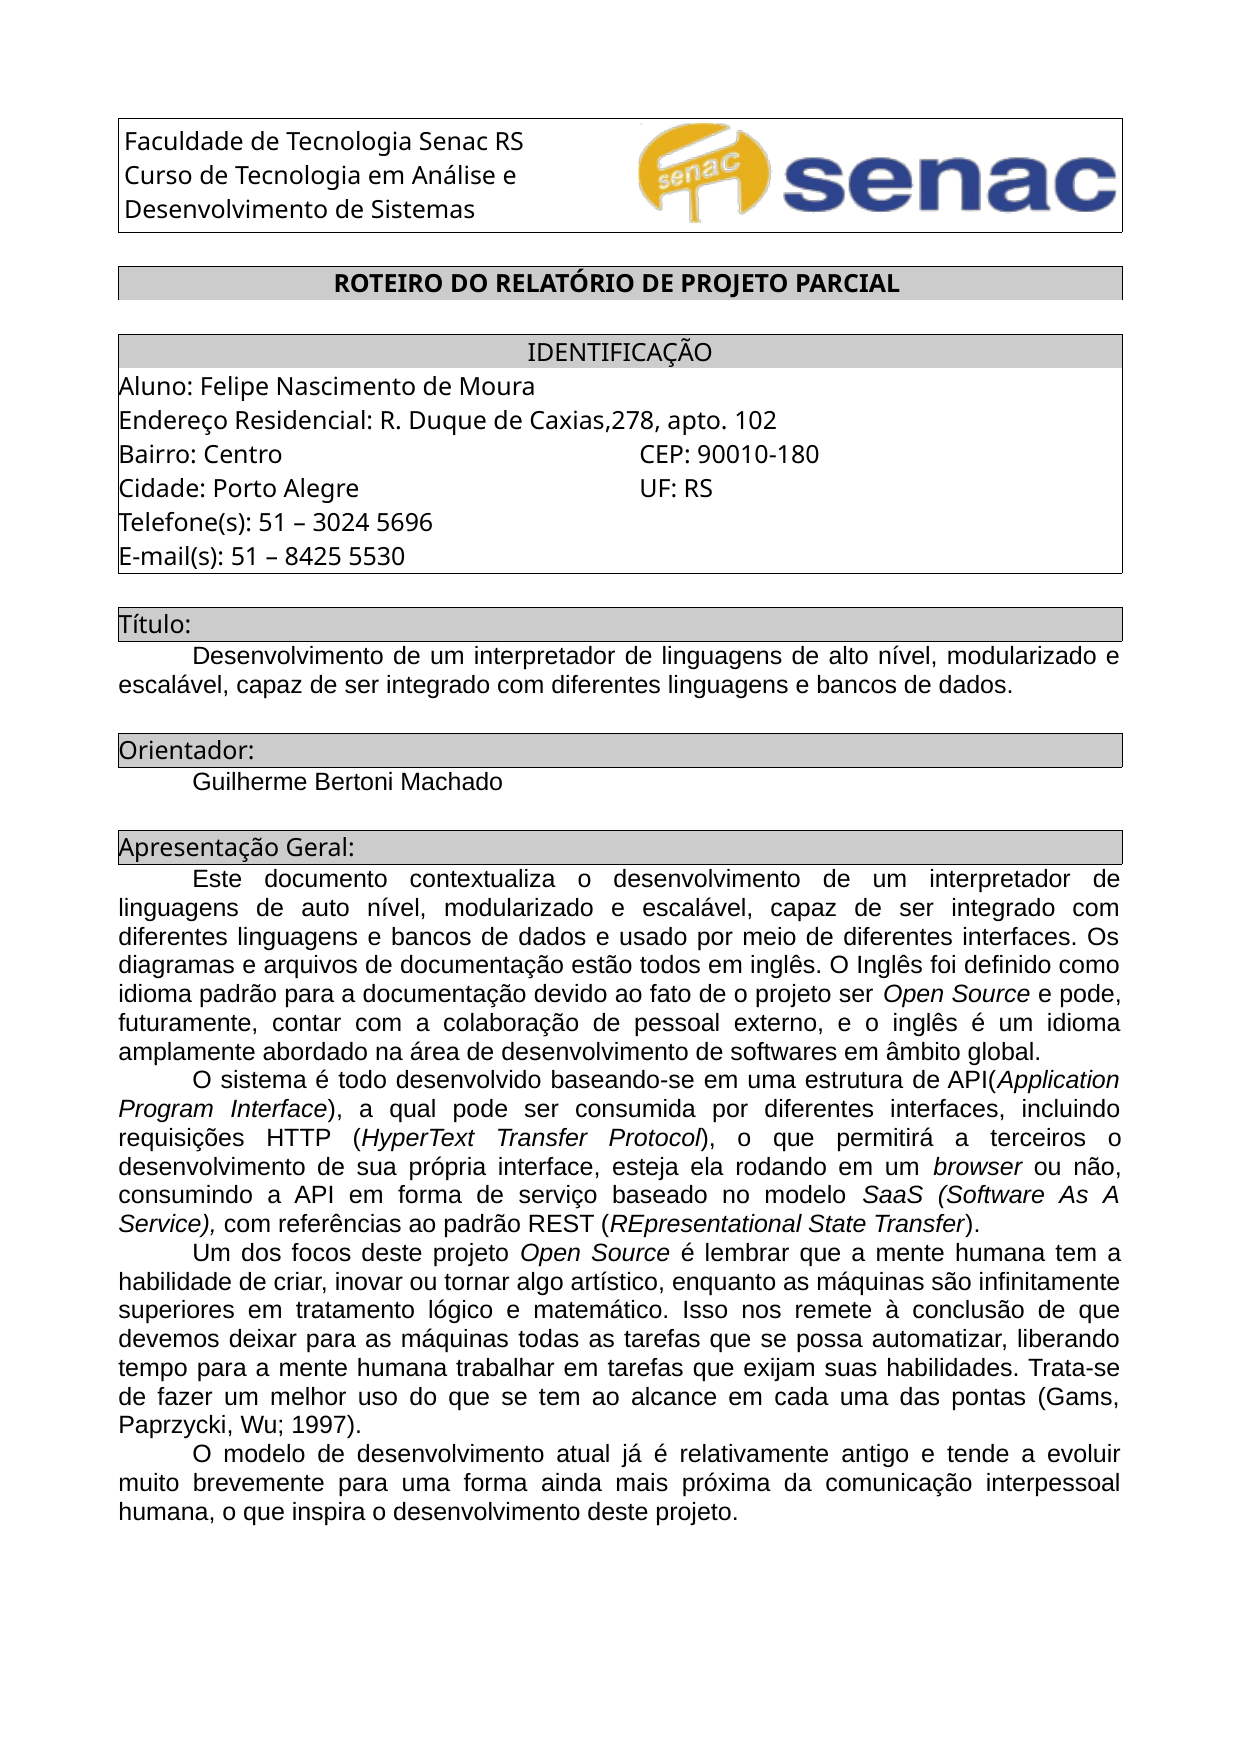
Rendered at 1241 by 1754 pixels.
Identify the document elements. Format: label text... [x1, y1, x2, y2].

table_cell Aluno: Felipe Nascimento de Moura [119, 369, 1122, 402]
table_header [620, 119, 1122, 232]
table_cell E-mail(s): 51 – 8425 5530 [119, 539, 1122, 573]
text O modelo de desenvolvimento atual já é relativamente antigo e tende a evoluir muito brevemente para uma forma ainda mais próxima da comunicação interpessoal humana, o que inspira o desenvolvimento deste projeto. [118, 1439, 1122, 1525]
table_cell Endereço Residencial: R. Duque de Caxias,278, apto. 102 [119, 403, 1122, 437]
table_cell UF: RS [639, 471, 1122, 505]
text O sistema é todo desenvolvido baseando-se em uma estrutura de API(Application Program Interface), a qual pode ser consumida por diferentes interfaces, incluindo requisições HTTP (HyperText Transfer Protocol), o que permitirá a terceiros o desenvolvimento de sua própria interface, esteja ela rodando em um browser ou não, consumindo a API em forma de serviço baseado no modelo SaaS (Software As A Service), com referências ao padrão REST (REpresentational State Transfer). [118, 1065, 1122, 1238]
text Este documento contextualiza o desenvolvimento de um interpretador de linguagens de auto nível, modularizado e escalável, capaz de ser integrado com diferentes linguagens e bancos de dados e usado por meio de diferentes interfaces. Os diagramas e arquivos de documentação estão todos em inglês. O Inglês foi definido como idioma padrão para a documentação devido ao fato de o projeto ser Open Source e pode, futuramente, contar com a colaboração de pessoal externo, e o inglês é um idioma amplamente abordado na área de desenvolvimento de softwares em âmbito global. [118, 865, 1122, 1065]
table_cell Cidade: Porto Alegre [119, 471, 639, 505]
table_cell CEP: 90010-180 [639, 437, 1122, 471]
table_header Faculdade de Tecnologia Senac RS Curso de Tecnologia em Análise e Desenvolvimento de Sistemas [119, 119, 620, 232]
text Desenvolvimento de um interpretador de linguagens de alto nível, modularizado e escalável, capaz de ser integrado com diferentes linguagens e bancos de dados. [118, 642, 1122, 699]
table_cell Bairro: Centro [119, 437, 639, 471]
text Um dos focos deste projeto Open Source é lembrar que a mente humana tem a habilidade de criar, inovar ou tornar algo artístico, enquanto as máquinas são infinitamente superiores em tratamento lógico e matemático. Isso nos remete à conclusão de que devemos deixar para as máquinas todas as tarefas que se possa automatizar, liberando tempo para a mente humana trabalhar em tarefas que exijam suas habilidades. Trata-se de fazer um melhor uso do que se tem ao alcance em cada uma das pontas (Gams, Paprzycki, Wu; 1997). [118, 1238, 1122, 1439]
picture [638, 123, 1117, 223]
table_cell Telefone(s): 51 – 3024 5696 [119, 505, 1122, 539]
text Guilherme Bertoni Machado [118, 768, 1122, 796]
